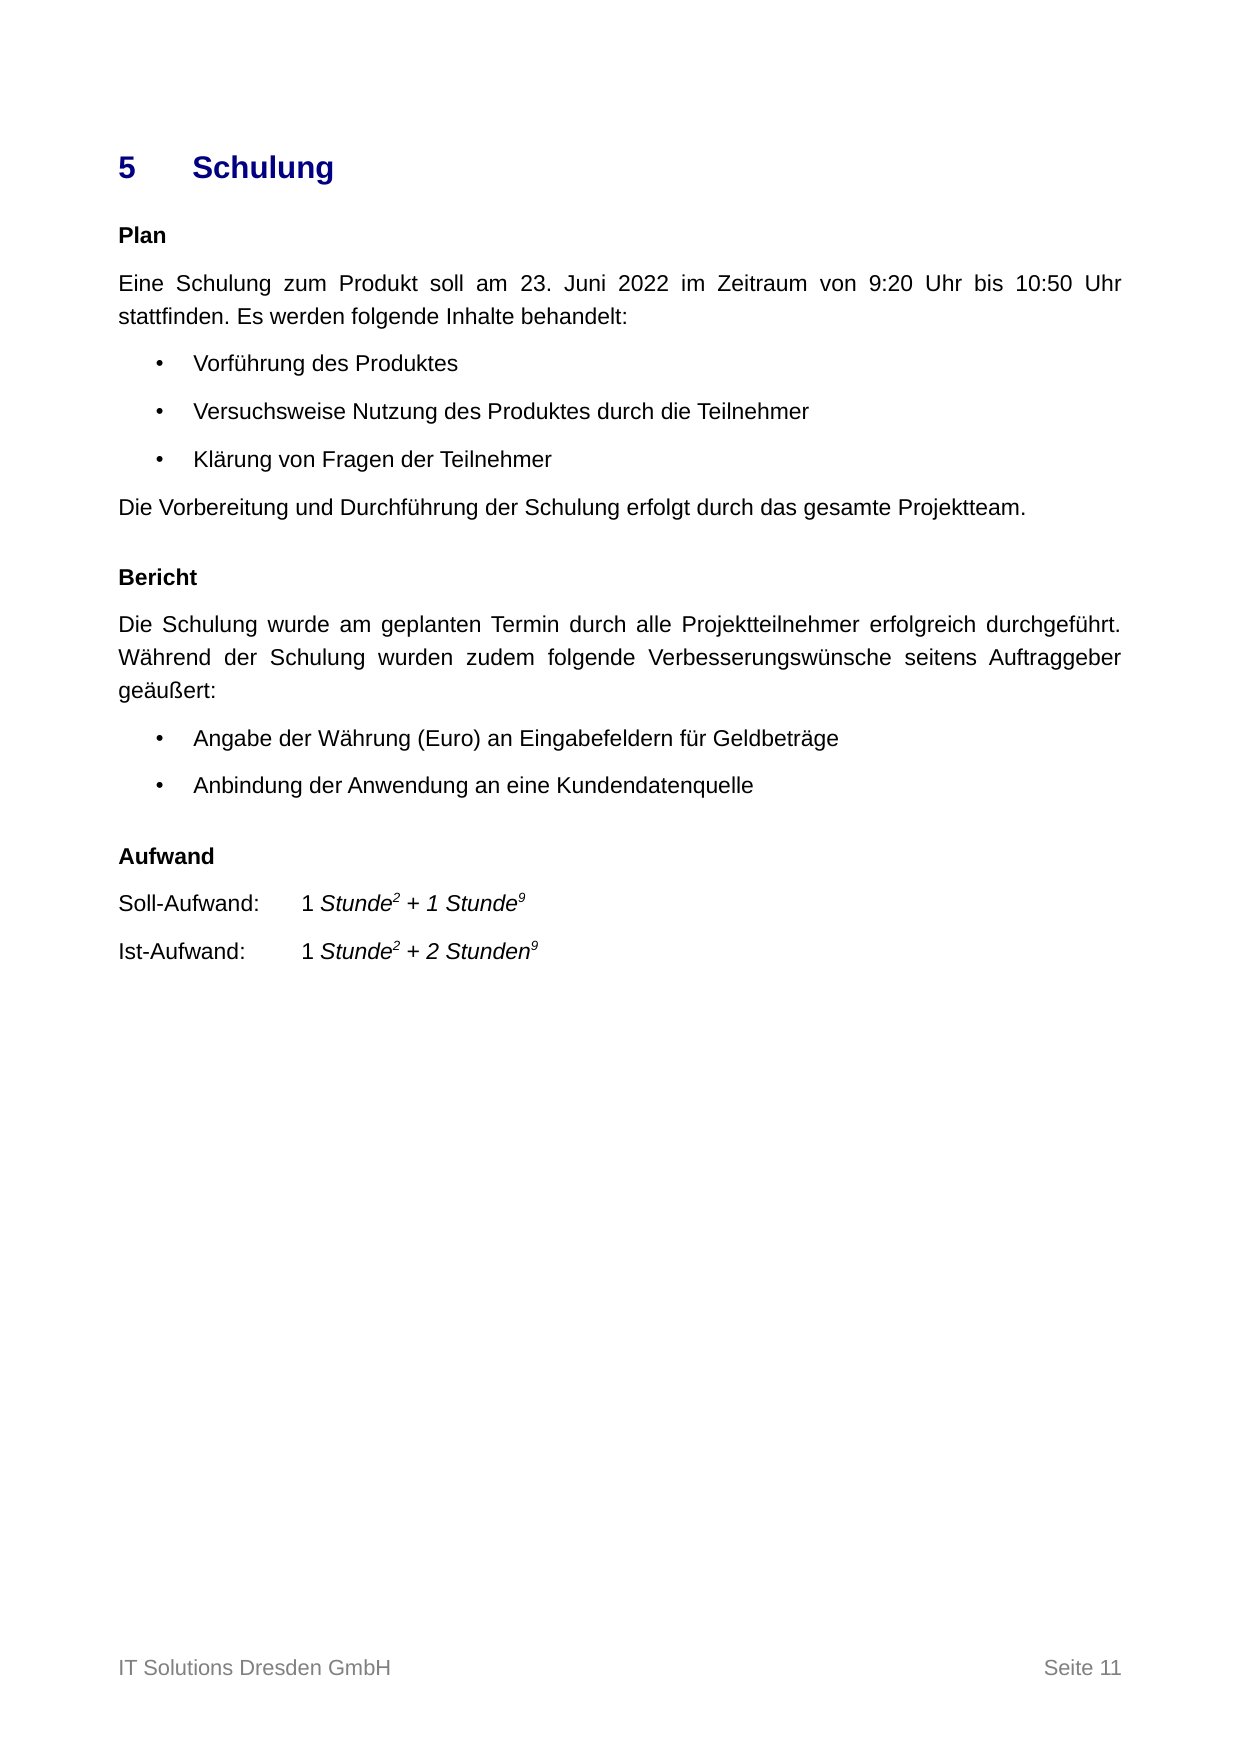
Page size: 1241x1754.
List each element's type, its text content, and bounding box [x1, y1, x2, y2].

subtitle Schulung [118, 149, 1122, 185]
text Soll-Aufwand: 1 Stunde2 + 1 Stunde9 [118, 890, 1122, 917]
subtitle Aufwand [118, 843, 1122, 869]
list Versuchsweise Nutzung des Produktes durch die Teilnehmer [156, 398, 1122, 424]
list Vorführung des Produktes [156, 350, 1122, 377]
subtitle Bericht [118, 563, 1122, 590]
text Die Schulung wurde am geplanten Termin durch alle Projektteilnehmer erfolgreich durchgeführt. Während der Schulung wurden zudem folgende Verbesserungswünsche seitens Auftraggeber geäußert: [118, 611, 1122, 703]
list Angabe der Währung (Euro) an Eingabefeldern für Geldbeträge [156, 725, 1122, 751]
list Klärung von Fragen der Teilnehmer [156, 446, 1122, 472]
text Ist-Aufwand: 1 Stunde2 + 2 Stunden9 [118, 938, 1122, 964]
text Eine Schulung zum Produkt soll am 23. Juni 2022 im Zeitraum von 9:20 Uhr bis 10:50 Uhr stattfinden. Es werden folgende Inhalte behandelt: [118, 270, 1122, 329]
list Anbindung der Anwendung an eine Kundendatenquelle [156, 772, 1122, 799]
subtitle Plan [118, 222, 1122, 248]
text Die Vorbereitung und Durchführung der Schulung erfolgt durch das gesamte Projektteam. [118, 493, 1122, 520]
